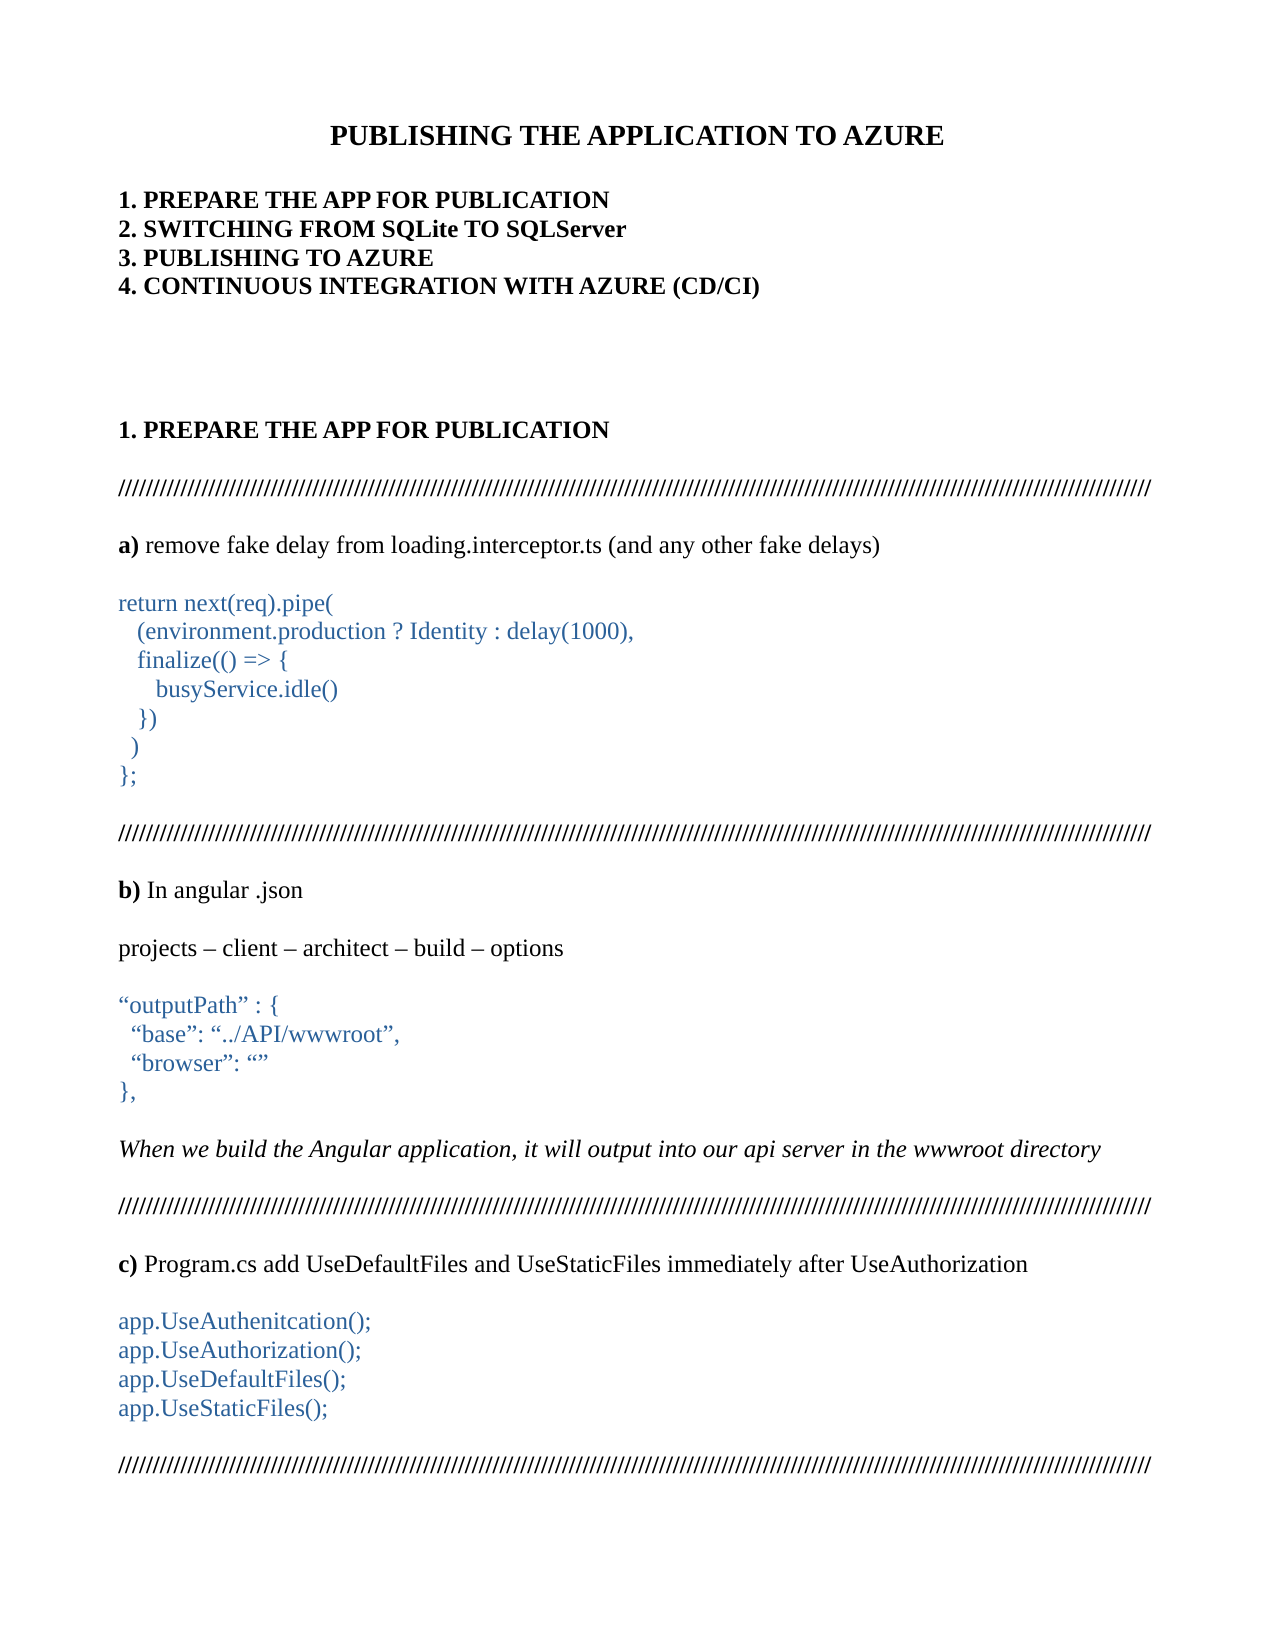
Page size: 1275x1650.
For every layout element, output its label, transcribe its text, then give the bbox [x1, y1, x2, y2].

text app.UseAuthenitcation(); app.UseAuthorization(); app.UseDefaultFiles(); [118, 1306, 1157, 1393]
text busyService.idle() }) [118, 674, 1157, 731]
text ///////////////////////////////////////////////////////////////////////////////////////////////////////////////////////////////////////////////////// [118, 818, 1157, 846]
text 1. PREPARE THE APP FOR PUBLICATION [118, 415, 1157, 444]
text app.UseStaticFiles(); [118, 1393, 1157, 1421]
text PUBLISHING THE APPLICATION TO AZURE [118, 118, 1157, 152]
text When we build the Angular application, it will output into our api server in the wwwroot directory [118, 1134, 1157, 1163]
text 1. PREPARE THE APP FOR PUBLICATION [118, 185, 1157, 214]
text projects – client – architect – build – options [118, 933, 1157, 961]
text “outputPath” : { [118, 990, 1157, 1019]
text finalize(() => { [118, 645, 1157, 674]
text }; [118, 760, 1157, 789]
text 4. CONTINUOUS INTEGRATION WITH AZURE (CD/CI) [118, 271, 1157, 300]
text 2. SWITCHING FROM SQLite TO SQLServer [118, 214, 1157, 243]
text “base”: “../API/wwwroot”, [118, 1019, 1157, 1048]
text 3. PUBLISHING TO AZURE [118, 243, 1157, 271]
text (environment.production ? Identity : delay(1000), [118, 616, 1157, 645]
text a) remove fake delay from loading.interceptor.ts (and any other fake delays) [118, 530, 1157, 559]
text ///////////////////////////////////////////////////////////////////////////////////////////////////////////////////////////////////////////////////// [118, 1191, 1157, 1220]
text return next(req).pipe( [118, 588, 1157, 616]
text ) [118, 731, 1157, 760]
text b) In angular .json [118, 875, 1157, 904]
text “browser”: “” [118, 1048, 1157, 1076]
text }, [118, 1076, 1157, 1105]
text c) Program.cs add UseDefaultFiles and UseStaticFiles immediately after UseAuthorization [118, 1249, 1157, 1278]
text ///////////////////////////////////////////////////////////////////////////////////////////////////////////////////////////////////////////////////// [118, 473, 1157, 501]
text ///////////////////////////////////////////////////////////////////////////////////////////////////////////////////////////////////////////////////// [118, 1450, 1157, 1479]
